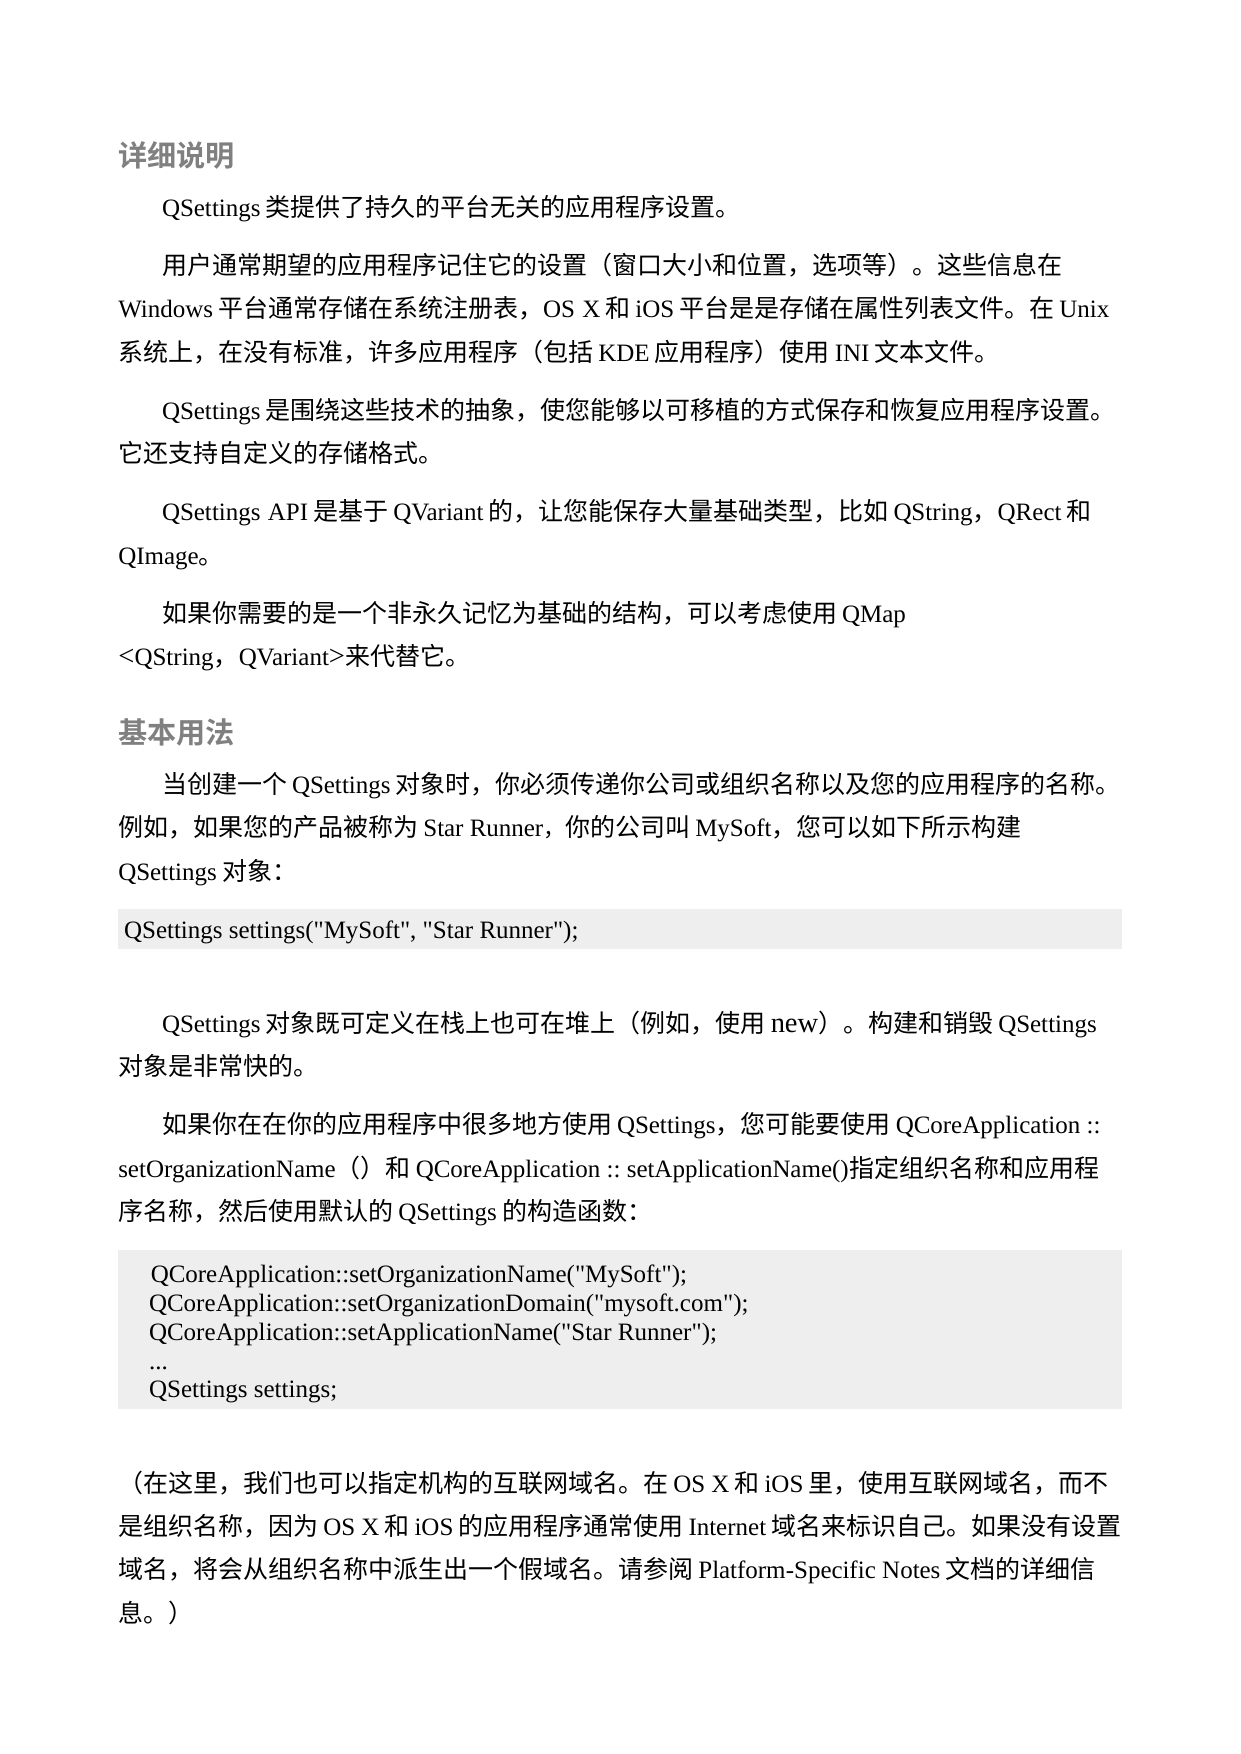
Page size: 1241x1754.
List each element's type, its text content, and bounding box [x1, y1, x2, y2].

text 如果你需要的是一个非永久记忆为基础的结构，可以考虑使用QMap <QString，QVariant>来代替它。 [118, 593, 1122, 673]
text 如果你在在你的应用程序中很多地方使用QSettings，您可能要使用QCoreApplication :: setOrganizationName（）和QCoreApplication :: setApplicationName()指定组织名称和应用程序名称，然后使用默认的QSettings的构造函数： [118, 1105, 1122, 1228]
table_header QSettings settings("MySoft", "Star Runner"); [118, 909, 1122, 949]
text （在这里，我们也可以指定机构的互联网域名。在OS X和iOS里，使用互联网域名，而不是组织名称，因为OS X和iOS的应用程序通常使用Internet域名来标识自己。如果没有设置域名，将会从组织名称中派生出一个假域名。请参阅Platform-Specific Notes文档的详细信息。） [118, 1463, 1122, 1630]
text QSettings API是基于QVariant的，让您能保存大量基础类型，比如QString，QRect和QImage。 [118, 492, 1122, 572]
text 当创建一个QSettings对象时，你必须传递你公司或组织名称以及您的应用程序的名称。例如，如果您的产品被称为Star Runner，你的公司叫MySoft，您可以如下所示构建QSettings对象： [118, 764, 1122, 887]
text QSettings对象既可定义在栈上也可在堆上（例如，使用new）。构建和销毁QSettings对象是非常快的。 [118, 1003, 1122, 1083]
text 用户通常期望的应用程序记住它的设置（窗口大小和位置，选项等）。这些信息在Windows平台通常存储在系统注册表，OS X和iOS平台是是存储在属性列表文件。在Unix系统上，在没有标准，许多应用程序（包括KDE应用程序）使用INI文本文件。 [118, 246, 1122, 369]
text QSettings类提供了持久的平台无关的应用程序设置。 [118, 187, 1122, 224]
table_header QCoreApplication::setOrganizationName("MySoft"); QCoreApplication::setOrganizationDomain("mysoft.com"); QCoreApplication::setApplicationName("Star Runner"); ... QSettings settings; [118, 1250, 1122, 1409]
subtitle 基本用法 [118, 709, 1122, 752]
text QSettings是围绕这些技术的抽象，使您能够以可移植的方式保存和恢复应用程序设置。它还支持自定义的存储格式。 [118, 390, 1122, 470]
subtitle 详细说明 [118, 133, 1122, 175]
